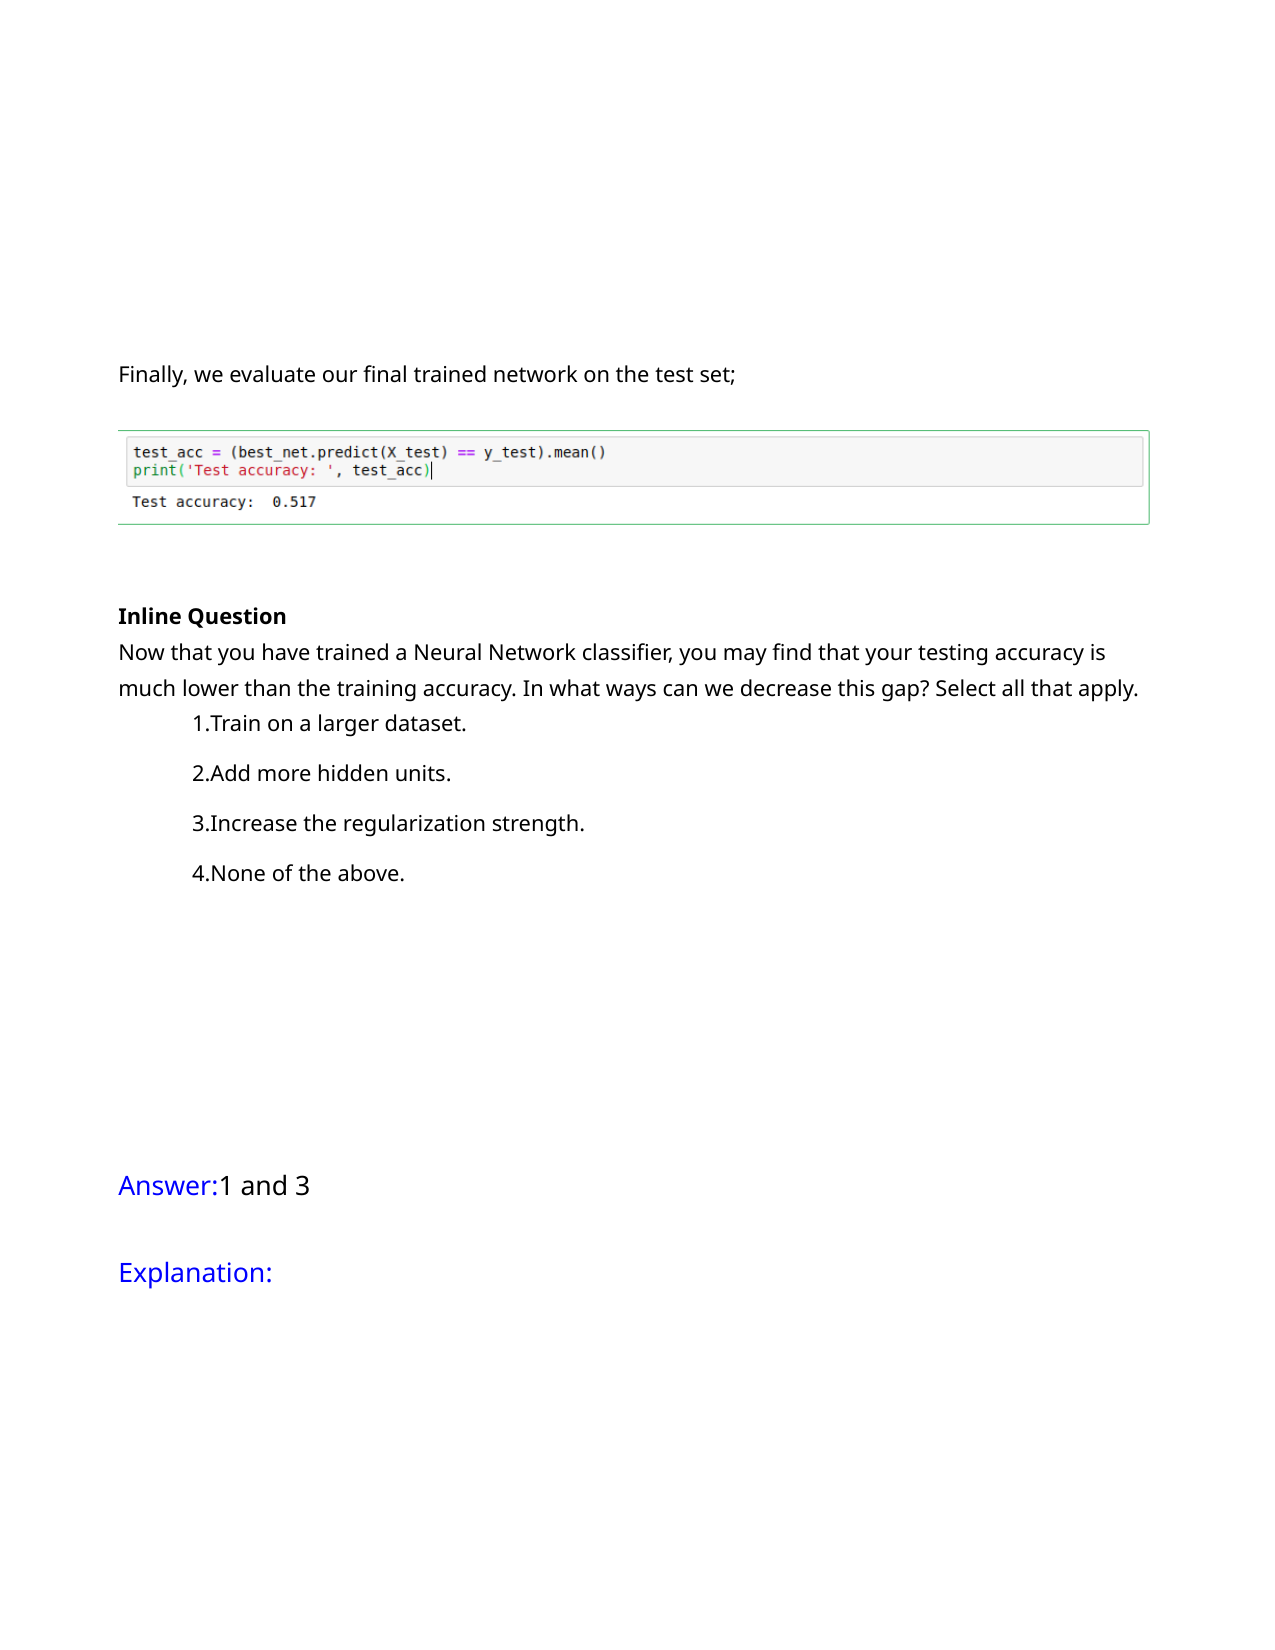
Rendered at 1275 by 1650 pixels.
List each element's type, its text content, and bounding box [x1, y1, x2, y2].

list Increase the regularization strength. [118, 808, 1157, 838]
text Finally, we evaluate our final trained network on the test set; [118, 359, 1157, 389]
list None of the above. [118, 858, 1157, 887]
text Inline Question [118, 601, 1157, 631]
list Train on a larger dataset. [118, 708, 1157, 738]
list Add more hidden units. [118, 758, 1157, 788]
text Explanation: [118, 1254, 1157, 1290]
picture [118, 429, 1157, 527]
text Answer:1 and 3 [118, 1167, 1157, 1203]
text Now that you have trained a Neural Network classifier, you may find that your testing accuracy is much lower than the training accuracy. In what ways can we decrease this gap? Select all that apply. [118, 637, 1157, 702]
